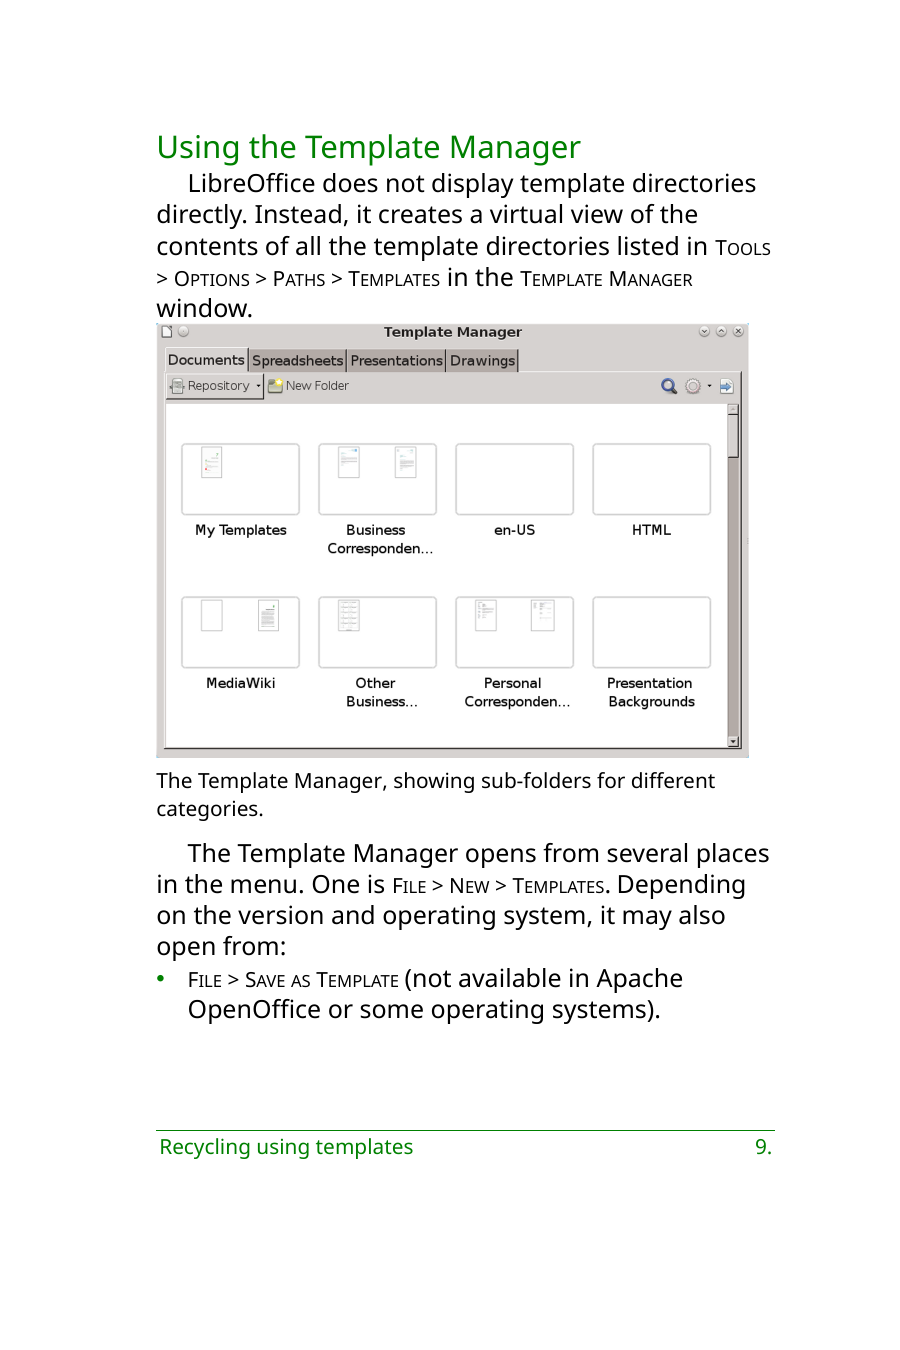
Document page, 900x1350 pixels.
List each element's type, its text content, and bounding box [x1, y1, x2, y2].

subtitle Using the Template Manager [156, 125, 775, 168]
list File > Save as Template (not available in Apache OpenOffice or some operating systems). [156, 962, 775, 1024]
table_cell The Template Manager, showing sub-folders for different categories. [156, 759, 775, 821]
text The Template Manager opens from several places in the menu. One is File > New > Templates. Depending on the version and operating system, it may also open from: [156, 837, 775, 962]
picture [156, 323, 749, 758]
text LibreOffice does not display template directories directly. Instead, it creates a virtual view of the contents of all the template directories listed in Tools > Options > Paths > Templates in the Template Manager window. [156, 168, 775, 324]
table_header [156, 324, 775, 759]
